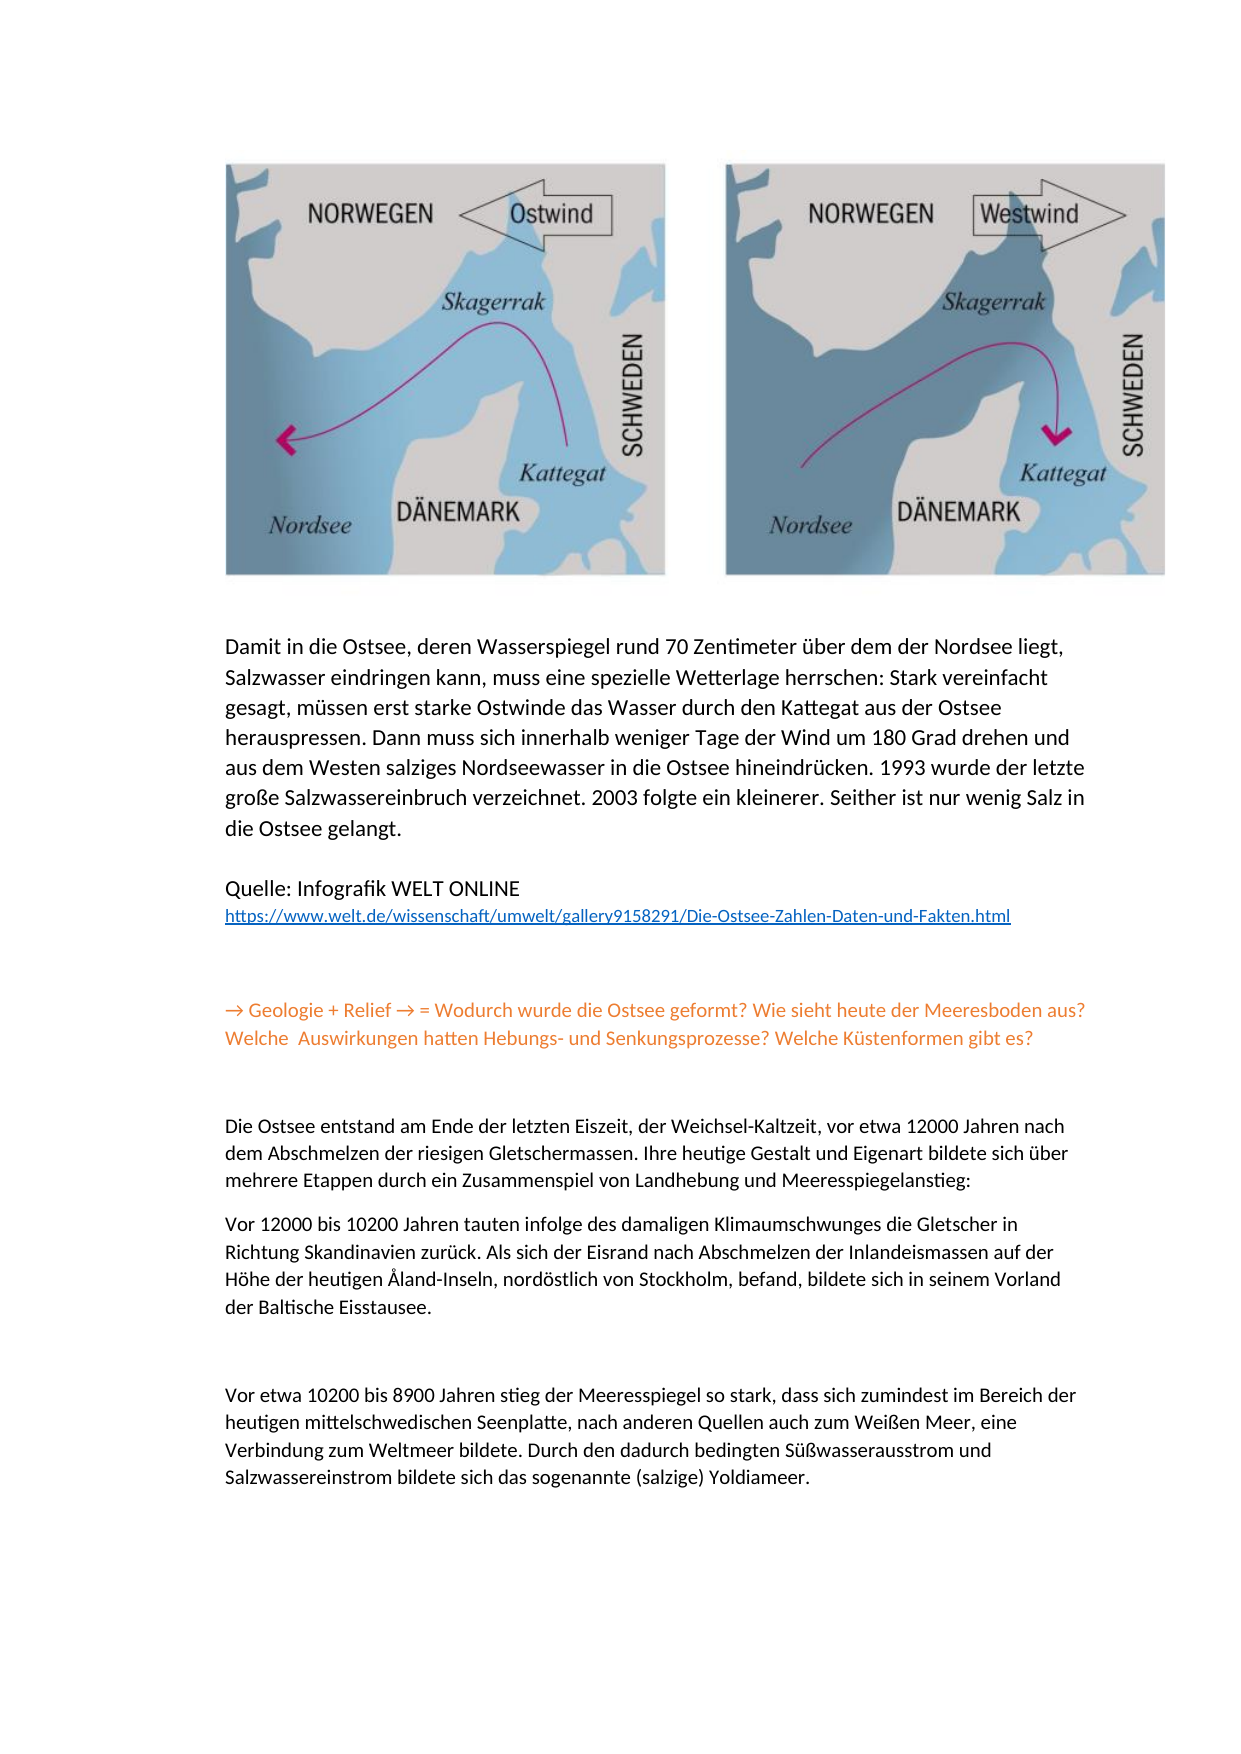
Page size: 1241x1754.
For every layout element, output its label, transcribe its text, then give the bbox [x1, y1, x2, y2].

text Vor 12000 bis 10200 Jahren tauten infolge des damaligen Klimaumschwunges die Gletscher in Richtung Skandinavien zurück. Als sich der Eisrand nach Abschmelzen der Inlandeismassen auf der Höhe der heutigen Åland-Inseln, nordöstlich von Stockholm, befand, bildete sich in seinem Vorland der Baltische Eisstausee. [225, 1212, 1090, 1319]
text → Geologie + Relief → = Wodurch wurde die Ostsee geformt? Wie sieht heute der Meeresboden aus? Welche Auswirkungen hatten Hebungs- und Senkungsprozesse? Welche Küstenformen gibt es? [225, 997, 1090, 1050]
text Vor etwa 10200 bis 8900 Jahren stieg der Meeresspiegel so stark, dass sich zumindest im Bereich der heutigen mittelschwedischen Seenplatte, nach anderen Quellen auch zum Weißen Meer, eine Verbindung zum Weltmeer bildete. Durch den dadurch bedingten Süßwasserausstrom und Salzwassereinstrom bildete sich das sogenannte (salzige) Yoldiameer. [225, 1382, 1090, 1489]
list Quelle: Infografik WELT ONLINE https://www.welt.de/wissenschaft/umwelt/gallery9158291/Die-Ostsee-Zahlen-Daten-und-Fakten.html [225, 874, 1090, 927]
picture [225, 150, 1166, 600]
text Die Ostsee entstand am Ende der letzten Eiszeit, der Weichsel-Kaltzeit, vor etwa 12000 Jahren nach dem Abschmelzen der riesigen Gletschermassen. Ihre heutige Gestalt und Eigenart bildete sich über mehrere Etappen durch ein Zusammenspiel von Landhebung und Meeresspiegelanstieg: [225, 1113, 1090, 1193]
list Damit in die Ostsee, deren Wasserspiegel rund 70 Zentimeter über dem der Nordsee liegt, Salzwasser eindringen kann, muss eine spezielle Wetterlage herrschen: Stark vereinfacht gesagt, müssen erst starke Ostwinde das Wasser durch den Kattegat aus der Ostsee herauspressen. Dann muss sich innerhalb weniger Tage der Wind um 180 Grad drehen und aus dem Westen salziges Nordseewasser in die Ostsee hineindrücken. 1993 wurde der letzte große Salzwassereinbruch verzeichnet. 2003 folgte ein kleinerer. Seither ist nur wenig Salz in die Ostsee gelangt. [225, 632, 1090, 842]
